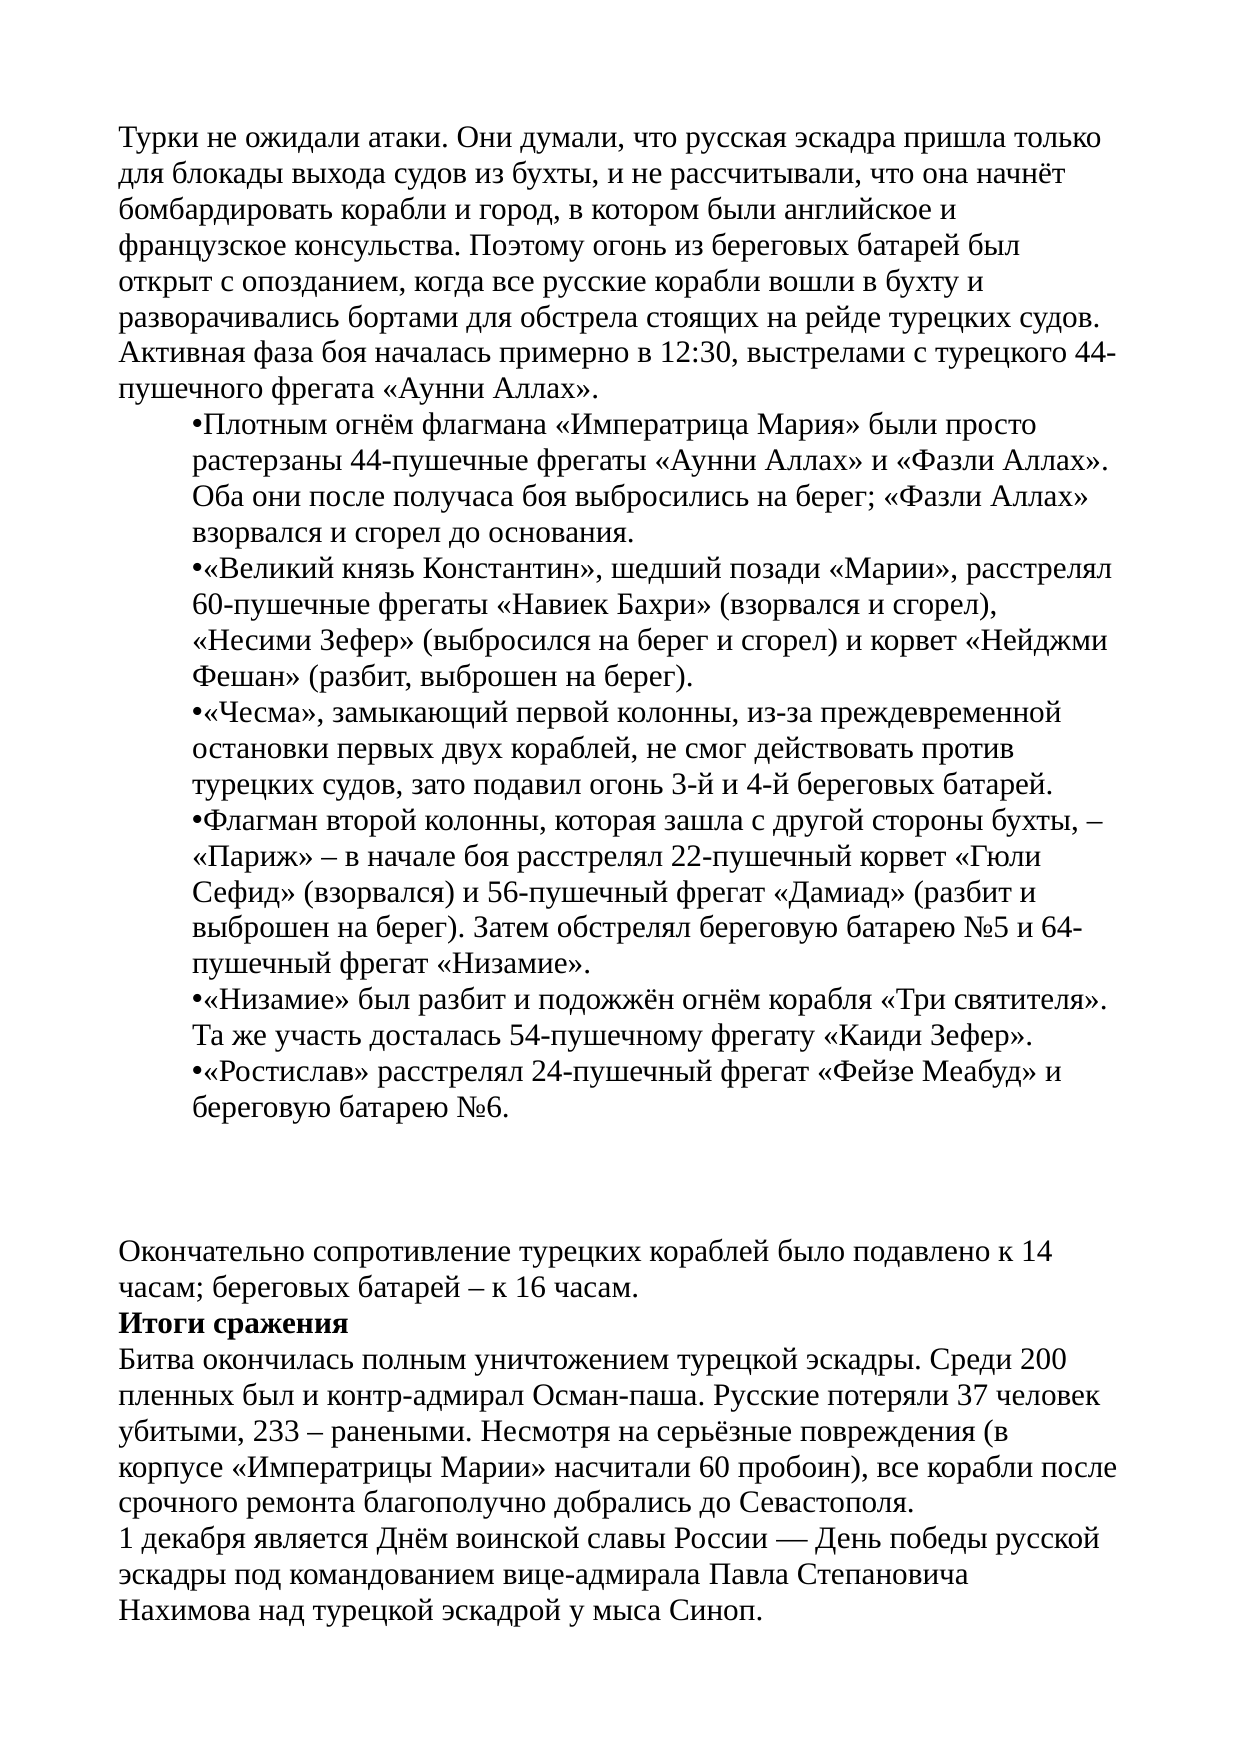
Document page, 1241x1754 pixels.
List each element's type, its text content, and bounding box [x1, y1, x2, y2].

list Плотным огнём флагмана «Императрица Мария» были просто растерзаны 44-пушечные фрегаты «Аунни Аллах» и «Фазли Аллах». Оба они после получаса боя выбросились на берег; «Фазли Аллах» взорвался и сгорел до основания. [118, 406, 1122, 549]
text Активная фаза боя началась примерно в 12:30, выстрелами с турецкого 44-пушечного фрегата «Аунни Аллах». [118, 334, 1122, 406]
subtitle Итоги сражения [118, 1304, 1122, 1340]
list «Низамие» был разбит и подожжён огнём корабля «Три святителя». Та же участь досталась 54-пушечному фрегату «Каиди Зефер». [118, 981, 1122, 1052]
text 1 декабря является Днём воинской славы России — День победы русской эскадры под командованием вице-адмирала Павла Степановича Нахимова над турецкой эскадрой у мыса Синоп. [118, 1520, 1122, 1627]
text Битва окончилась полным уничтожением турецкой эскадры. Среди 200 пленных был и контр-адмирал Осман-паша. Русские потеряли 37 человек убитыми, 233 – ранеными. Несмотря на серьёзные повреждения (в корпусе «Императрицы Марии» насчитали 60 пробоин), все корабли после срочного ремонта благополучно добрались до Севастополя. [118, 1340, 1122, 1520]
list «Великий князь Константин», шедший позади «Марии», расстрелял 60-пушечные фрегаты «Навиек Бахри» (взорвался и сгорел), «Несими Зефер» (выбросился на берег и сгорел) и корвет «Нейджми Фешан» (разбит, выброшен на берег). [118, 549, 1122, 693]
text Окончательно сопротивление турецких кораблей было подавлено к 14 часам; береговых батарей – к 16 часам. [118, 1232, 1122, 1304]
list Флагман второй колонны, которая зашла с другой стороны бухты, – «Париж» – в начале боя расстрелял 22-пушечный корвет «Гюли Сефид» (взорвался) и 56-пушечный фрегат «Дамиад» (разбит и выброшен на берег). Затем обстрелял береговую батарею №5 и 64-пушечный фрегат «Низамие». [118, 801, 1122, 981]
text Турки не ожидали атаки. Они думали, что русская эскадра пришла только для блокады выхода судов из бухты, и не рассчитывали, что она начнёт бомбардировать корабли и город, в котором были английское и французское консульства. Поэтому огонь из береговых батарей был открыт с опозданием, когда все русские корабли вошли в бухту и разворачивались бортами для обстрела стоящих на рейде турецких судов. [118, 118, 1122, 334]
list «Чесма», замыкающий первой колонны, из-за преждевременной остановки первых двух кораблей, не смог действовать против турецких судов, зато подавил огонь 3-й и 4-й береговых батарей. [118, 693, 1122, 801]
list «Ростислав» расстрелял 24-пушечный фрегат «Фейзе Меабуд» и береговую батарею №6. [118, 1052, 1122, 1124]
